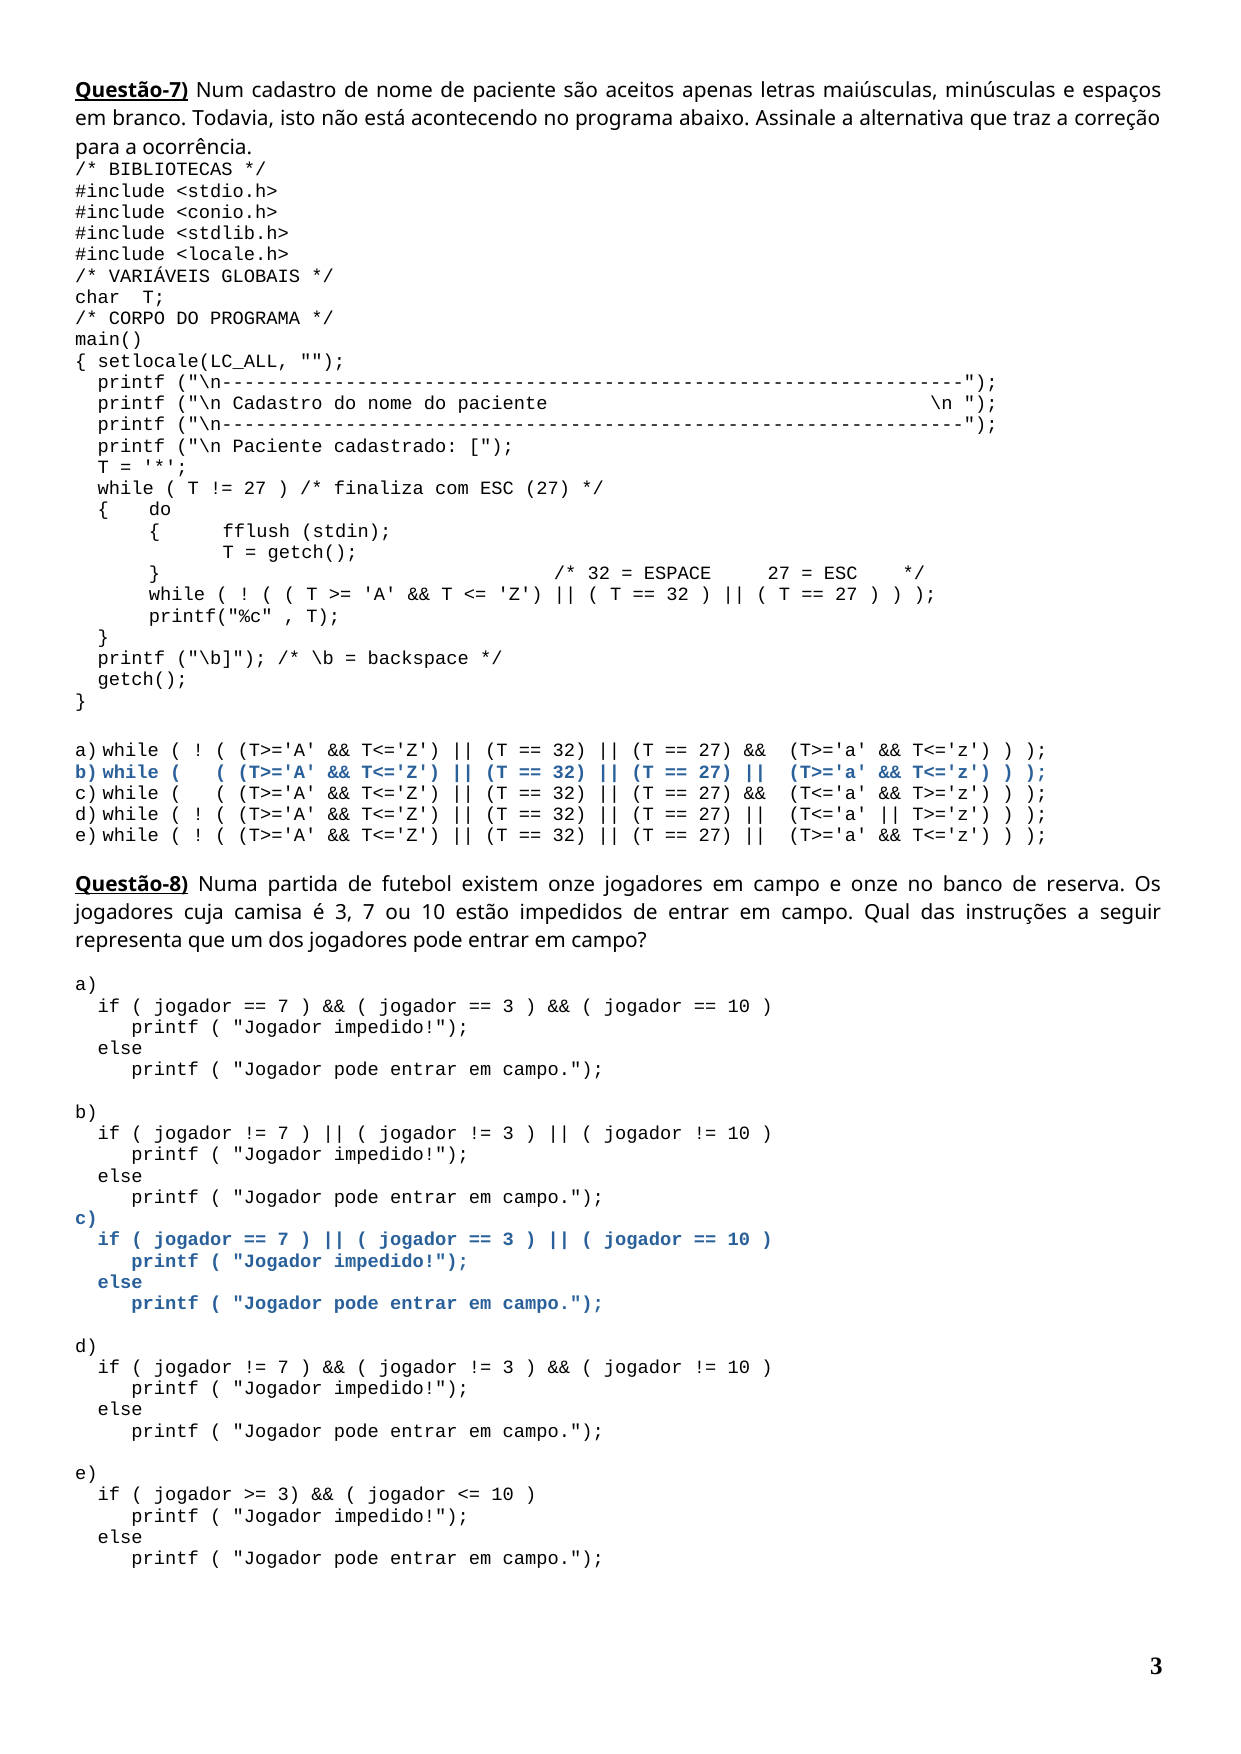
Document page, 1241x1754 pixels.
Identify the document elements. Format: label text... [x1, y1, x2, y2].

text if ( jogador == 7 ) || ( jogador == 3 ) || ( jogador == 10 ) [75, 1230, 1162, 1251]
text b) [75, 1103, 1162, 1124]
text printf ( "Jogador impedido!"); [75, 1251, 1162, 1273]
text main() [75, 330, 1162, 351]
text if ( jogador == 7 ) && ( jogador == 3 ) && ( jogador == 10 ) [75, 996, 1162, 1018]
text printf("%c" , T); [75, 606, 1162, 628]
text printf ( "Jogador impedido!"); [75, 1379, 1162, 1400]
text while ( ! ( ( T >= 'A' && T <= 'Z') || ( T == 32 ) || ( T == 27 ) ) ); [75, 585, 1162, 606]
text getch(); [75, 670, 1162, 691]
text else [75, 1039, 1162, 1060]
text printf ( "Jogador impedido!"); [75, 1506, 1162, 1528]
text printf ( "Jogador pode entrar em campo."); [75, 1188, 1162, 1209]
text #include <conio.h> [75, 203, 1162, 224]
text /* VARIÁVEIS GLOBAIS */ [75, 266, 1162, 288]
text printf ("\n Paciente cadastrado: ["); [75, 436, 1162, 458]
text while ( T != 27 ) /* finaliza com ESC (27) */ [75, 479, 1162, 500]
text } /* 32 = ESPACE 27 = ESC */ [75, 564, 1162, 585]
text a) while ( ! ( (T>='A' && T<='Z') || (T == 32) || (T == 27) && (T>='a' && T<='z') ) ); [75, 741, 1162, 762]
text c) while ( ( (T>='A' && T<='Z') || (T == 32) || (T == 27) && (T<='a' && T>='z') ) ); [75, 784, 1162, 805]
text char T; [75, 288, 1162, 309]
text b) while ( ( (T>='A' && T<='Z') || (T == 32) || (T == 27) || (T>='a' && T<='z') ) ); [75, 762, 1162, 784]
text printf ("\n Cadastro do nome do paciente \n "); [75, 394, 1162, 415]
text printf ( "Jogador pode entrar em campo."); [75, 1294, 1162, 1315]
text Questão-7) Num cadastro de nome de paciente são aceitos apenas letras maiúsculas, minúsculas e espaços em branco. Todavia, isto não está acontecendo no programa abaixo. Assinale a alternativa que traz a correção para a ocorrência. [75, 75, 1162, 160]
text printf ( "Jogador pode entrar em campo."); [75, 1549, 1162, 1570]
text Questão-8) Numa partida de futebol existem onze jogadores em campo e onze no banco de reserva. Os jogadores cuja camisa é 3, 7 ou 10 estão impedidos de entrar em campo. Qual das instruções a seguir representa que um dos jogadores pode entrar em campo? [75, 869, 1162, 954]
text #include <locale.h> [75, 245, 1162, 266]
text a) [75, 975, 1162, 996]
text #include <stdio.h> [75, 181, 1162, 203]
text e) while ( ! ( (T>='A' && T<='Z') || (T == 32) || (T == 27) || (T>='a' && T<='z') ) ); [75, 826, 1162, 847]
text printf ( "Jogador impedido!"); [75, 1018, 1162, 1039]
text else [75, 1400, 1162, 1421]
text e) [75, 1464, 1162, 1485]
text if ( jogador >= 3) && ( jogador <= 10 ) [75, 1485, 1162, 1506]
text d) while ( ! ( (T>='A' && T<='Z') || (T == 32) || (T == 27) || (T<='a' || T>='z') ) ); [75, 805, 1162, 826]
text T = getch(); [75, 543, 1162, 564]
text else [75, 1528, 1162, 1549]
text { fflush (stdin); [75, 521, 1162, 543]
text } [75, 628, 1162, 649]
text #include <stdlib.h> [75, 224, 1162, 245]
text T = '*'; [75, 458, 1162, 479]
text printf ( "Jogador pode entrar em campo."); [75, 1421, 1162, 1443]
text if ( jogador != 7 ) || ( jogador != 3 ) || ( jogador != 10 ) [75, 1124, 1162, 1145]
text printf ("\n------------------------------------------------------------------"); [75, 415, 1162, 436]
text } [75, 691, 1162, 713]
text c) [75, 1209, 1162, 1230]
text printf ( "Jogador pode entrar em campo."); [75, 1060, 1162, 1081]
text printf ("\n------------------------------------------------------------------"); [75, 373, 1162, 394]
text if ( jogador != 7 ) && ( jogador != 3 ) && ( jogador != 10 ) [75, 1358, 1162, 1379]
text printf ( "Jogador impedido!"); [75, 1145, 1162, 1166]
text /* CORPO DO PROGRAMA */ [75, 309, 1162, 330]
text { do [75, 500, 1162, 521]
text else [75, 1166, 1162, 1188]
text printf ("\b]"); /* \b = backspace */ [75, 649, 1162, 670]
text else [75, 1273, 1162, 1294]
text { setlocale(LC_ALL, ""); [75, 351, 1162, 373]
text d) [75, 1336, 1162, 1358]
text /* BIBLIOTECAS */ [75, 160, 1162, 181]
